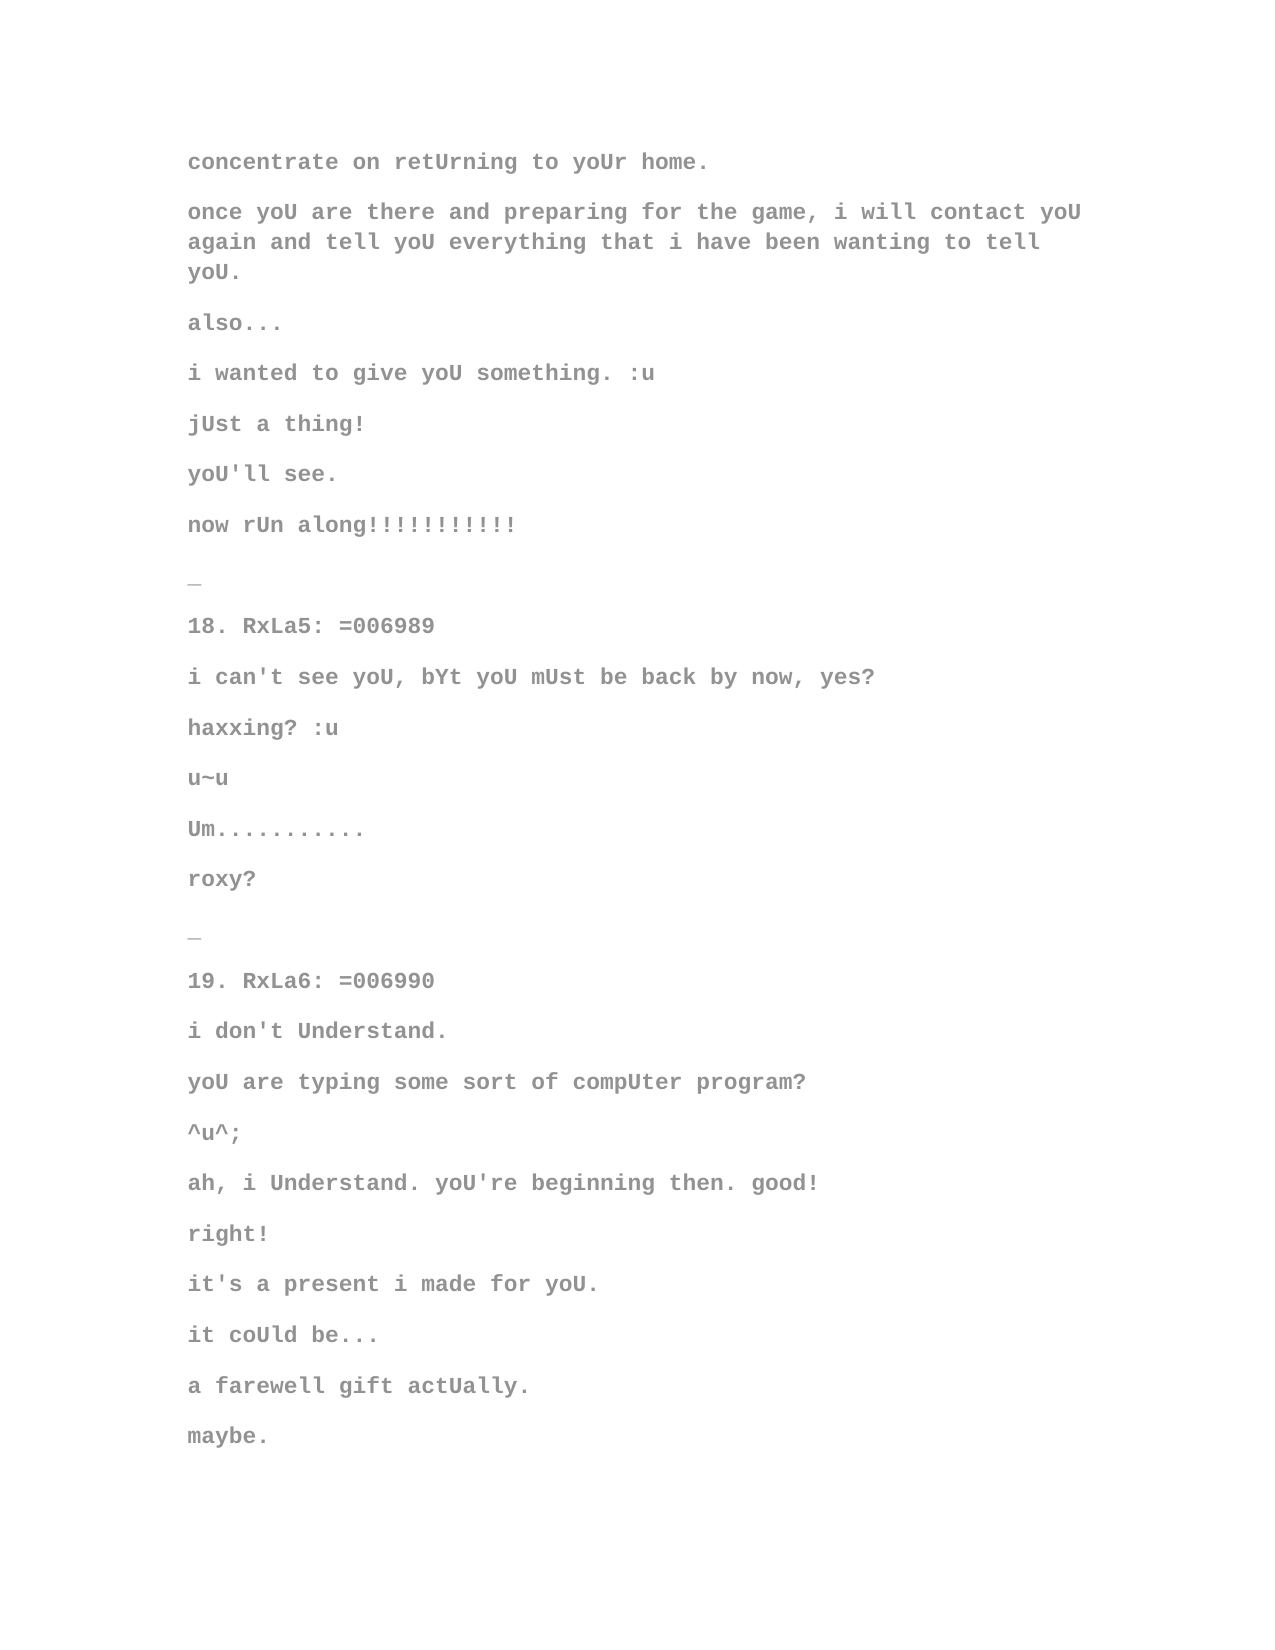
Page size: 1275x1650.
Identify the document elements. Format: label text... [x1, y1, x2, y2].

text roxy? [187, 868, 1087, 894]
text ^u^; [187, 1121, 1087, 1147]
text _ [187, 918, 1087, 944]
text i can't see yoU, bYt yoU mUst be back by now, yes? [187, 665, 1087, 691]
text yoU'll see. [187, 463, 1087, 489]
text now rUn along!!!!!!!!!!! [187, 513, 1087, 539]
text once yoU are there and preparing for the game, i will contact yoU again and tell yoU everything that i have been wanting to tell yoU. [187, 201, 1087, 286]
text concentrate on retUrning to yoUr home. [187, 150, 1087, 176]
text 19. RxLa6: =006990 [187, 969, 1087, 995]
text i don't Understand. [187, 1019, 1087, 1046]
text jUst a thing! [187, 412, 1087, 438]
text maybe. [187, 1424, 1087, 1451]
text it coUld be... [187, 1323, 1087, 1349]
text 18. RxLa5: =006989 [187, 614, 1087, 641]
text i wanted to give yoU something. :u [187, 361, 1087, 387]
text it's a present i made for yoU. [187, 1273, 1087, 1299]
text ah, i Understand. yoU're beginning then. good! [187, 1171, 1087, 1197]
text right! [187, 1222, 1087, 1248]
text a farewell gift actUally. [187, 1374, 1087, 1400]
text haxxing? :u [187, 716, 1087, 742]
text also... [187, 311, 1087, 337]
text yoU are typing some sort of compUter program? [187, 1070, 1087, 1096]
text u~u [187, 766, 1087, 792]
text Um........... [187, 817, 1087, 843]
text _ [187, 564, 1087, 590]
